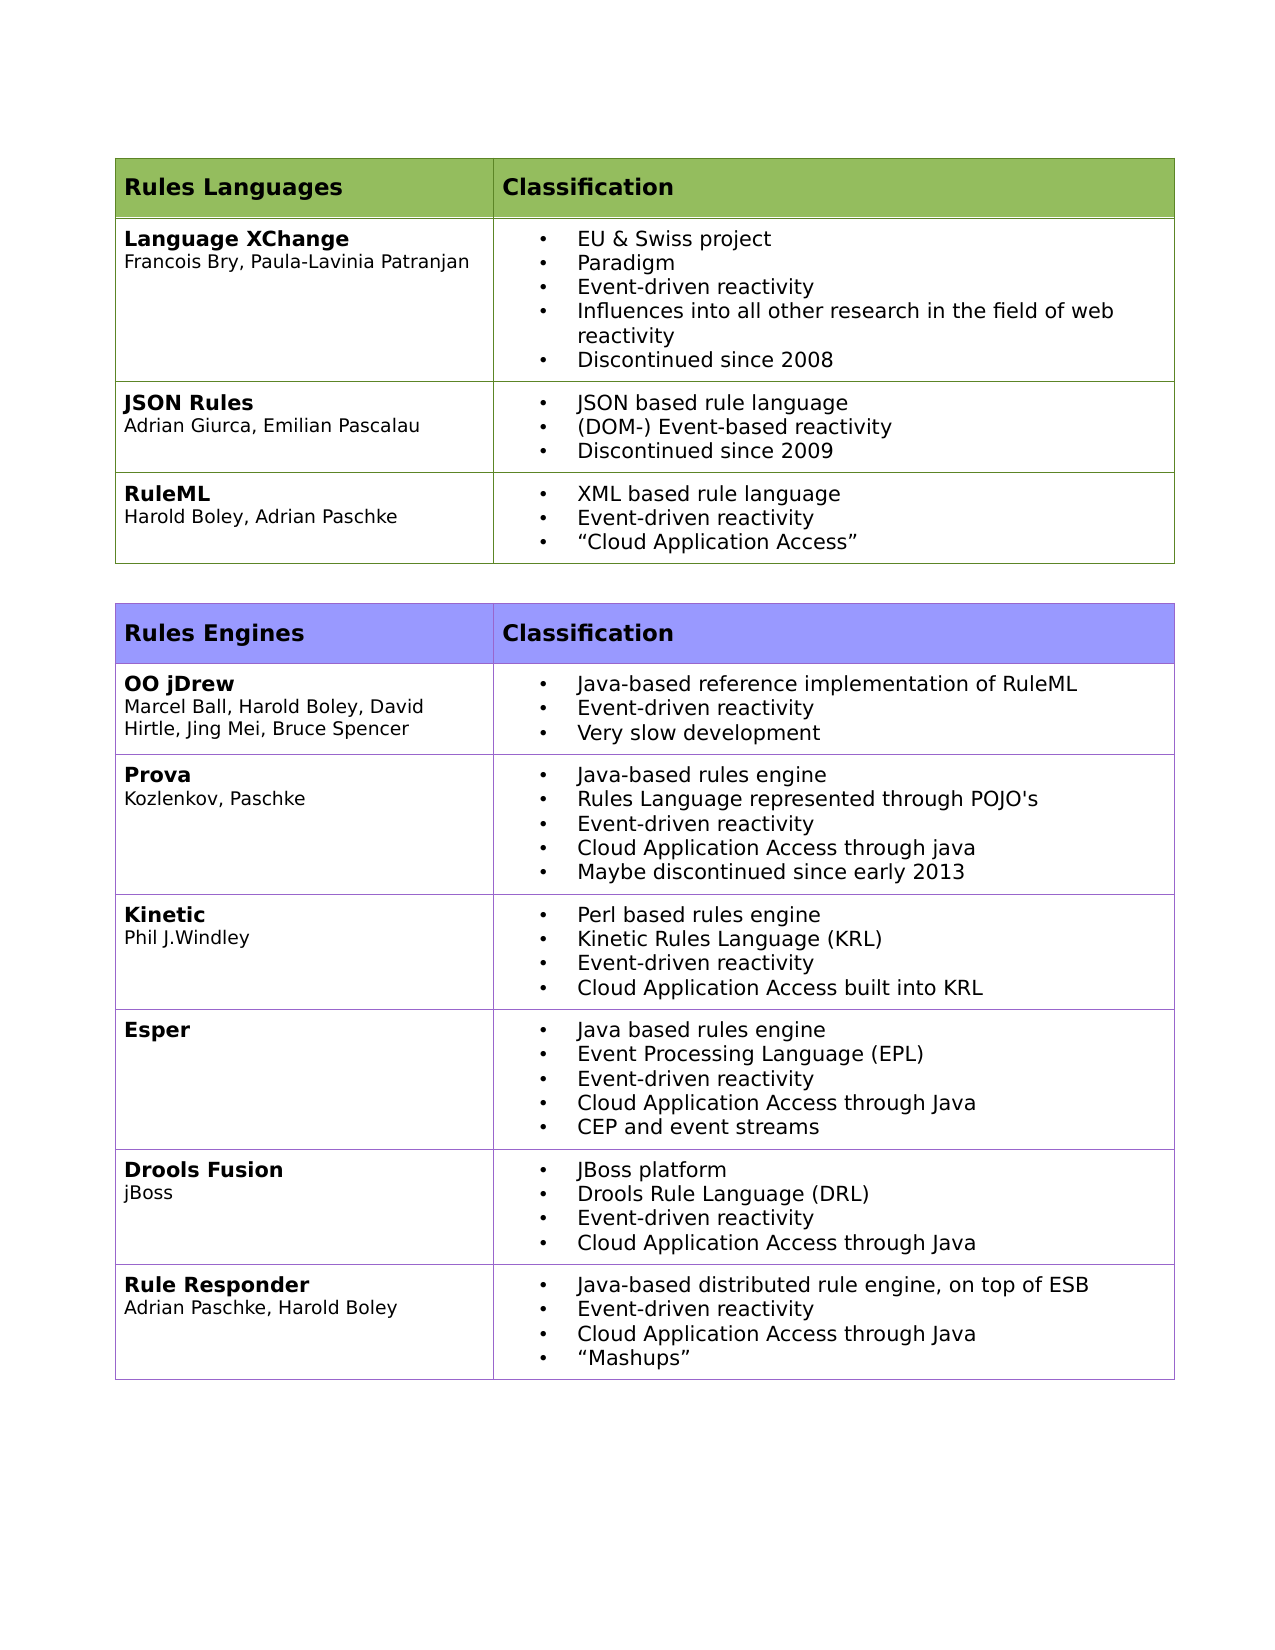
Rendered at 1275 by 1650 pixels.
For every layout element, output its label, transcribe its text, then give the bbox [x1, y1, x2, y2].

table_cell JBoss platform Drools Rule Language (DRL) Event-driven reactivity Cloud Application Access through Java [494, 1150, 1174, 1264]
table_cell JSON based rule language (DOM-) Event-based reactivity Discontinued since 2009 [494, 382, 1174, 472]
table_cell Kinetic Phil J.Windley [116, 895, 493, 1009]
table_cell RuleML Harold Boley, Adrian Paschke [116, 473, 493, 563]
table_cell Esper [116, 1010, 493, 1148]
table_cell OO jDrew Marcel Ball, Harold Boley, David Hirtle, Jing Mei, Bruce Spencer [116, 664, 493, 754]
table_header Classification [494, 604, 1174, 663]
table_cell Drools Fusion jBoss [116, 1150, 493, 1264]
table_header Rules Engines [116, 604, 493, 663]
table_cell Language XChange Francois Bry, Paula-Lavinia Patranjan [116, 219, 493, 381]
table_cell Java based rules engine Event Processing Language (EPL) Event-driven reactivity Cloud Application Access through Java CEP and event streams [494, 1010, 1174, 1148]
table_cell Rule Responder Adrian Paschke, Harold Boley [116, 1265, 493, 1379]
table_cell Perl based rules engine Kinetic Rules Language (KRL) Event-driven reactivity Cloud Application Access built into KRL [494, 895, 1174, 1009]
table_cell JSON Rules Adrian Giurca, Emilian Pascalau [116, 382, 493, 472]
table_cell EU & Swiss project Paradigm Event-driven reactivity Influences into all other research in the field of web reactivity Discontinued since 2008 [494, 219, 1174, 381]
table_header Classification [494, 159, 1174, 217]
table_cell Java-based rules engine Rules Language represented through POJO's Event-driven reactivity Cloud Application Access through java Maybe discontinued since early 2013 [494, 755, 1174, 893]
table_header Rules Languages [116, 159, 493, 217]
table_cell Java-based distributed rule engine, on top of ESB Event-driven reactivity Cloud Application Access through Java “Mashups” [494, 1265, 1174, 1379]
table_cell XML based rule language Event-driven reactivity “Cloud Application Access” [494, 473, 1174, 563]
table_cell Java-based reference implementation of RuleML Event-driven reactivity Very slow development [494, 664, 1174, 754]
table_cell Prova Kozlenkov, Paschke [116, 755, 493, 893]
